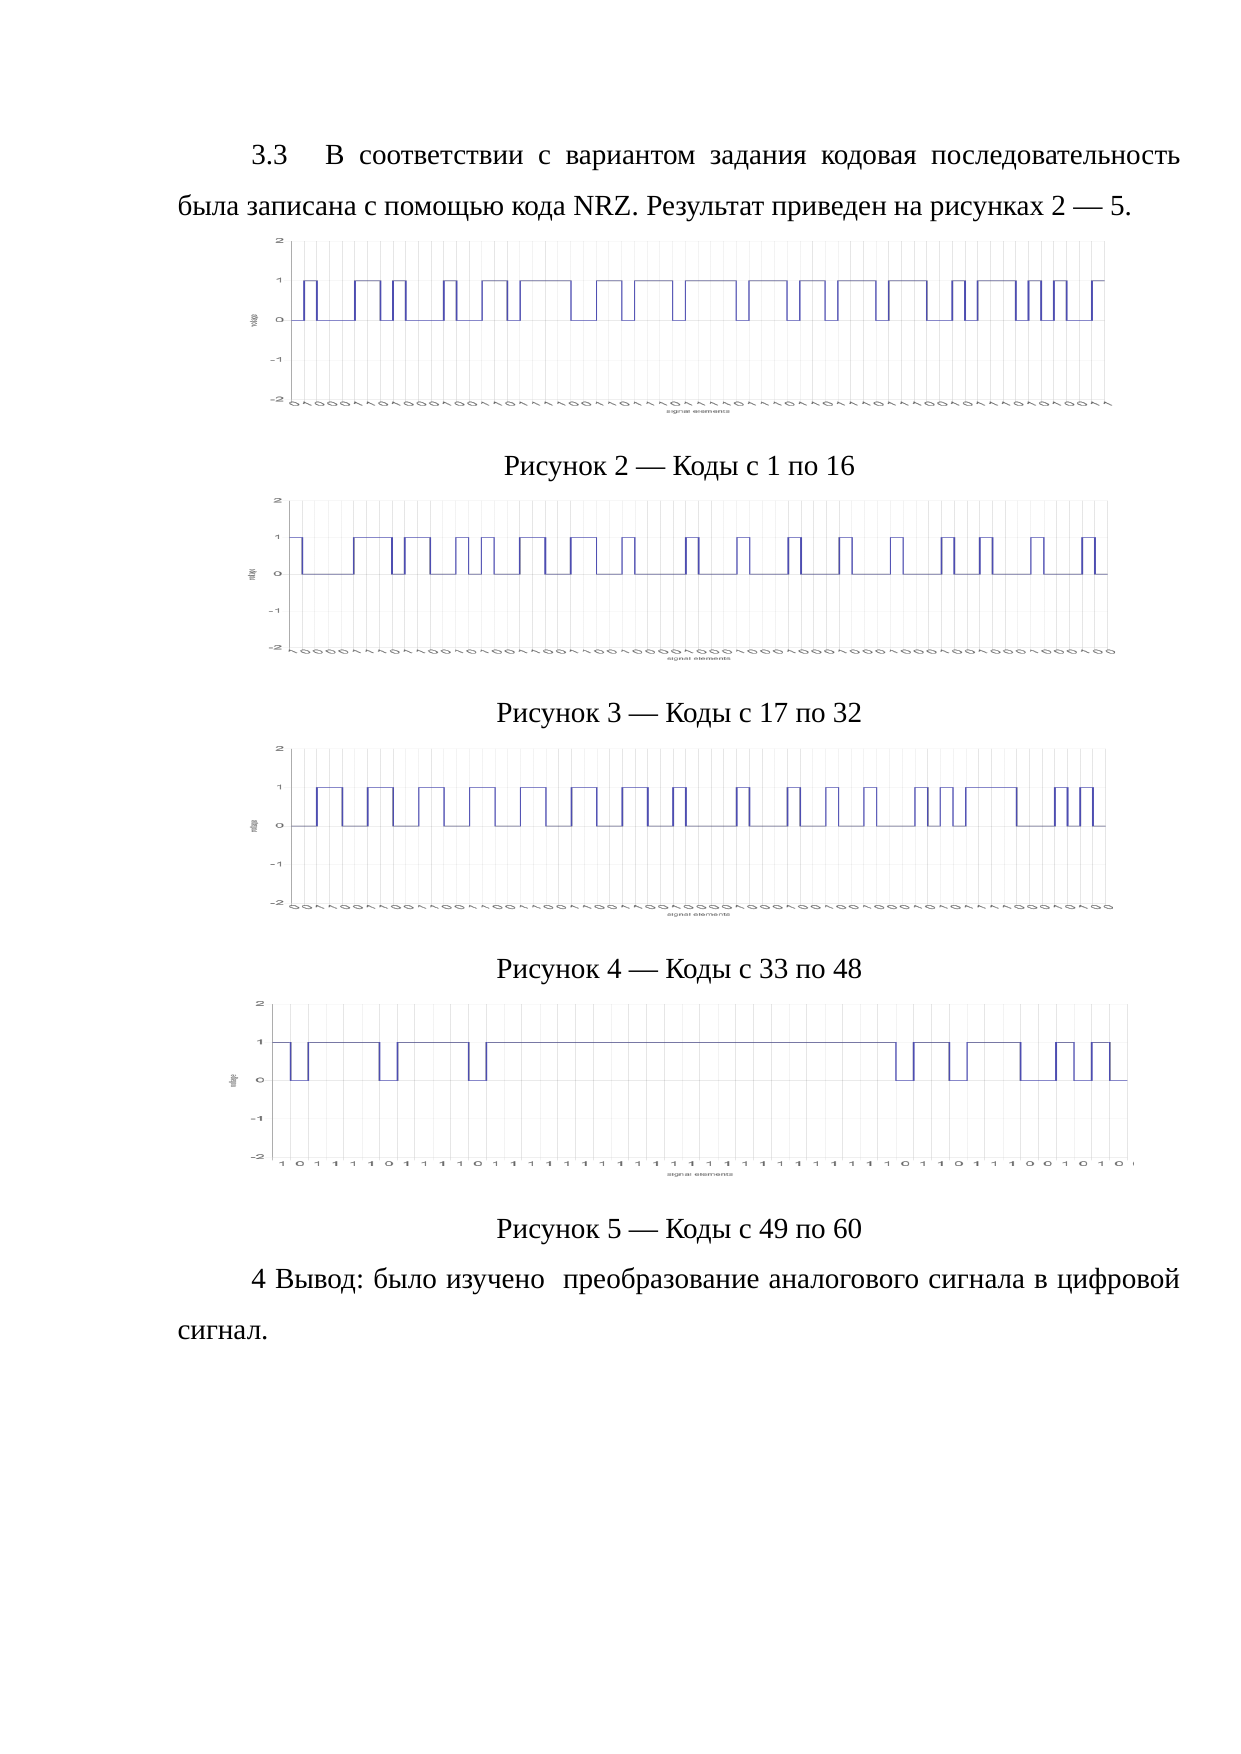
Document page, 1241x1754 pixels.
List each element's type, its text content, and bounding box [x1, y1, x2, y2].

list В соответствии с вариантом задания кодовая последовательность была записана с помощью кода NRZ. Результат приведен на рисунках 2 — 5. [177, 137, 1181, 221]
picture [245, 745, 1113, 918]
text Рисунок 5 — Коды с 49 по 60 [177, 1001, 1181, 1245]
picture [243, 498, 1116, 662]
picture [224, 1001, 1134, 1178]
picture [245, 237, 1113, 415]
text Рисунок 3 — Коды с 17 по 32 [177, 498, 1181, 728]
text Рисунок 2 — Коды с 1 по 16 [177, 238, 1181, 481]
text Рисунок 4 — Коды с 33 по 48 [177, 745, 1181, 984]
text 4 Вывод: было изучено преобразование аналогового сигнала в цифровой сигнал. [177, 1262, 1181, 1345]
